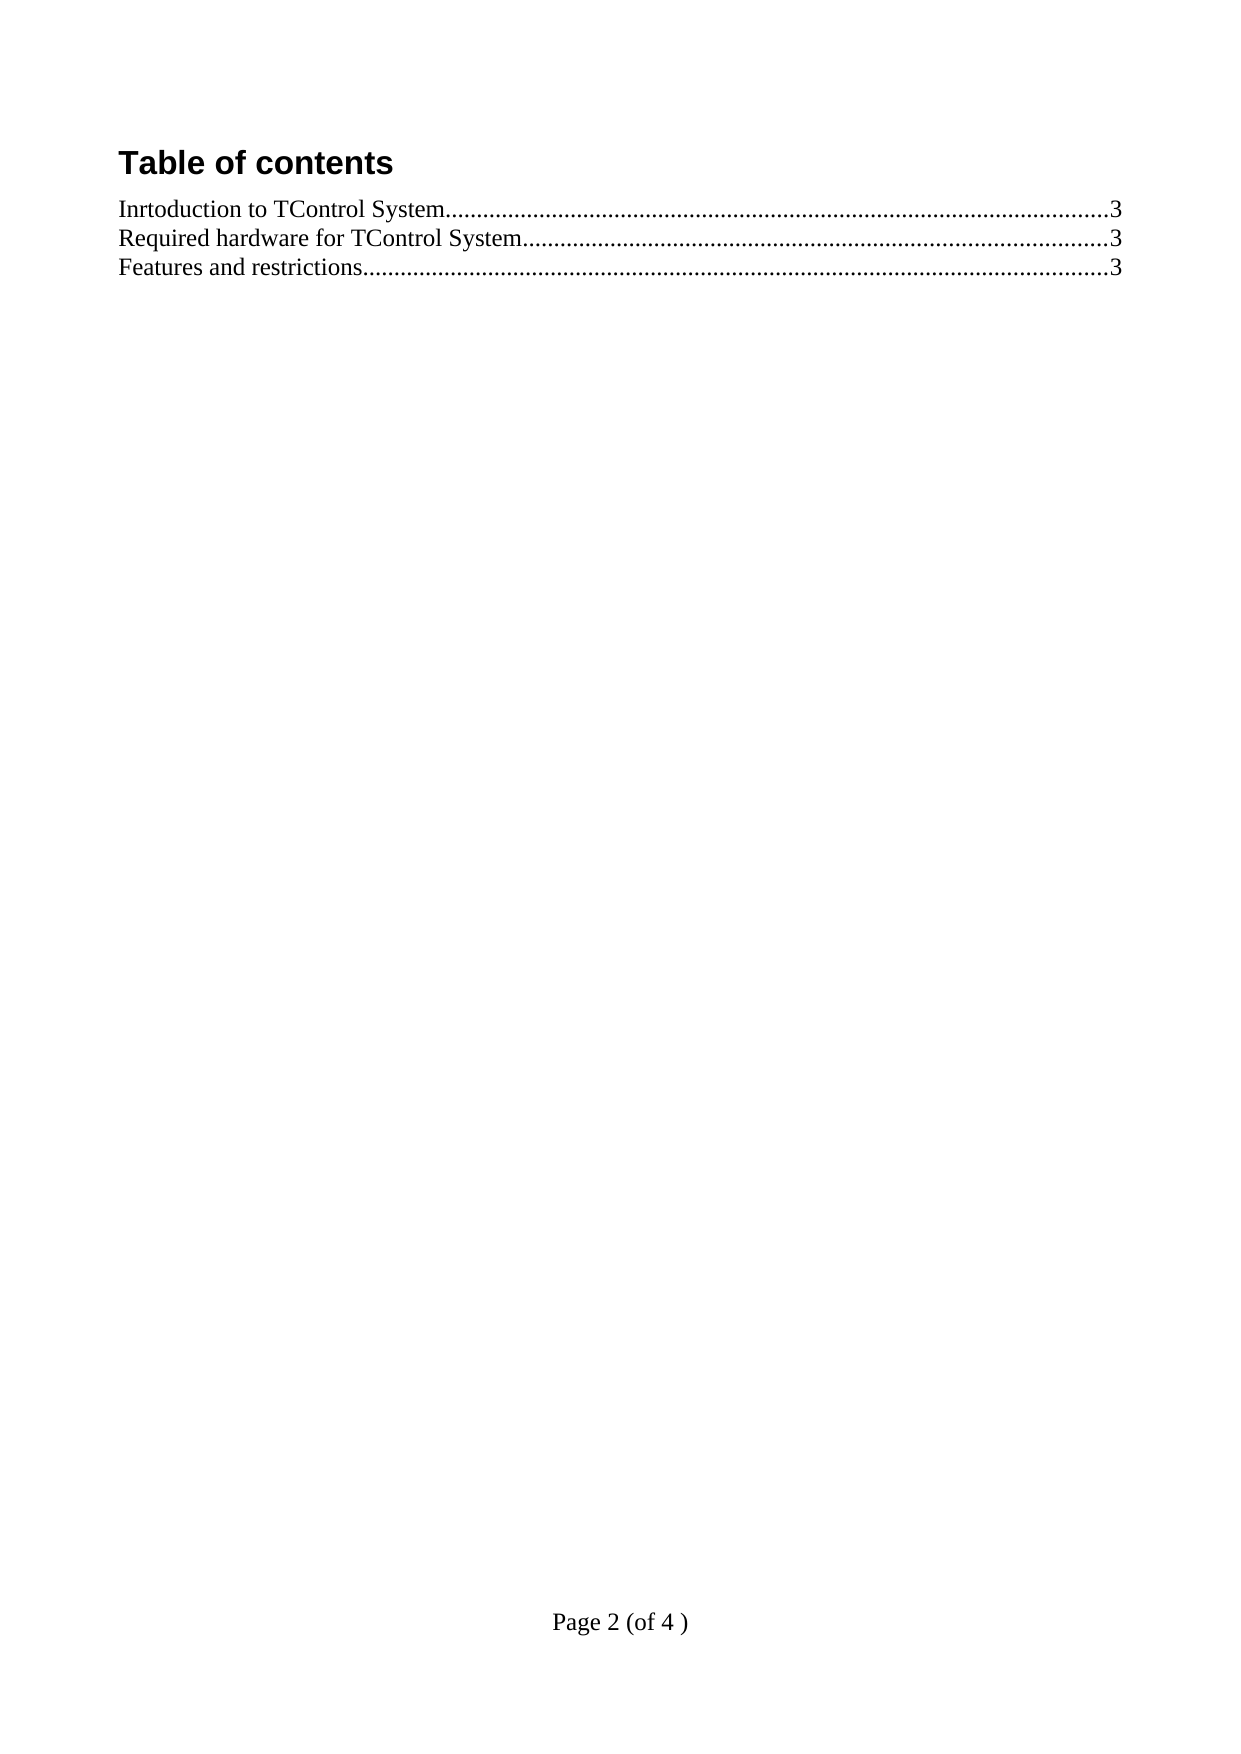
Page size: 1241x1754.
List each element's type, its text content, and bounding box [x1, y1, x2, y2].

text Features and restrictions 3 [118, 252, 1122, 280]
subtitle Table of contents [118, 143, 1122, 182]
text Required hardware for TControl System 3 [118, 223, 1122, 252]
text Inrtoduction to TControl System 3 [118, 194, 1122, 223]
